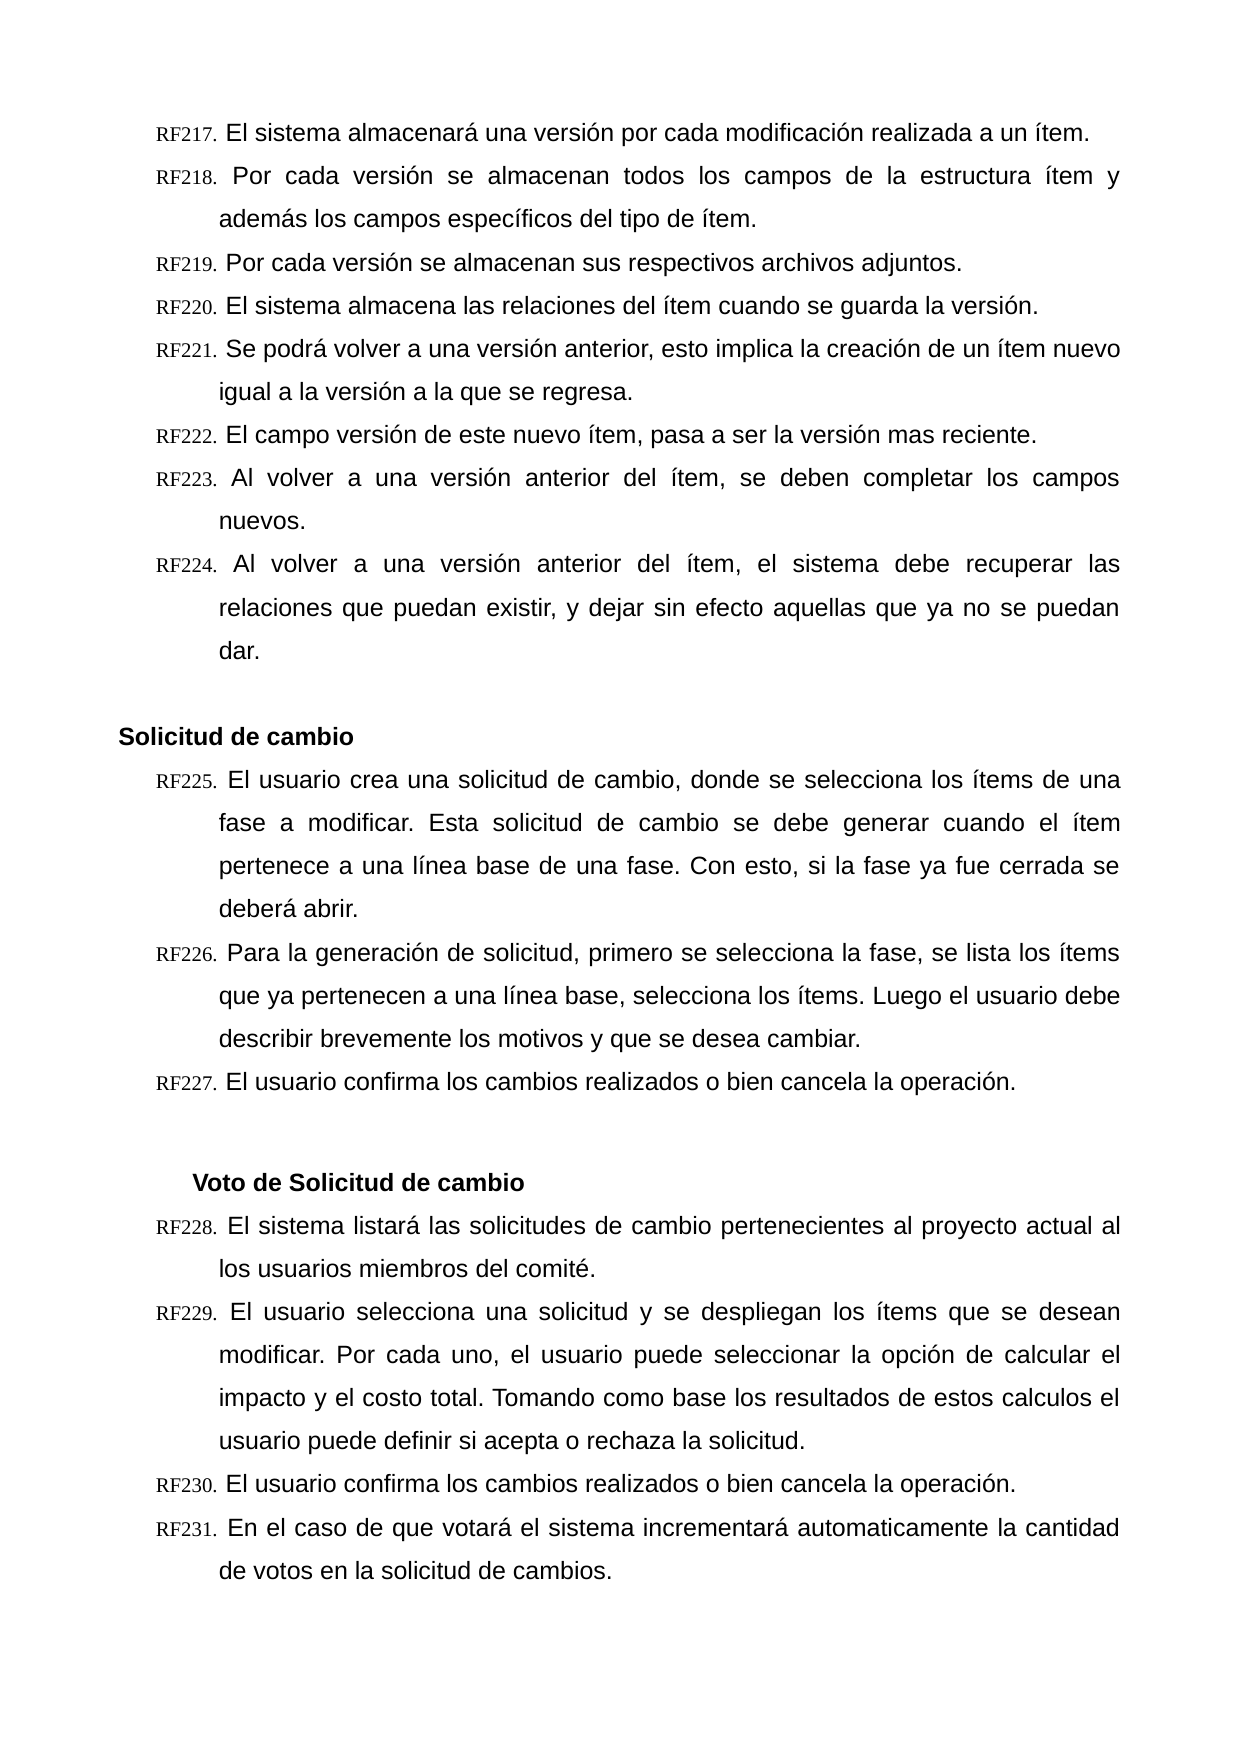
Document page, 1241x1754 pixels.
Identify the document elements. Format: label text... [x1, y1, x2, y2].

list Se podrá volver a una versión anterior, esto implica la creación de un ítem nuevo igual a la versión a la que se regresa. [156, 334, 1122, 406]
text Solicitud de cambio [118, 722, 1122, 751]
list El usuario selecciona una solicitud y se despliegan los ítems que se desean modificar. Por cada uno, el usuario puede seleccionar la opción de calcular el impacto y el costo total. Tomando como base los resultados de estos calculos el usuario puede definir si acepta o rechaza la solicitud. [156, 1297, 1122, 1455]
list El usuario crea una solicitud de cambio, donde se selecciona los ítems de una fase a modificar. Esta solicitud de cambio se debe generar cuando el ítem pertenece a una línea base de una fase. Con esto, si la fase ya fue cerrada se deberá abrir. [156, 765, 1122, 923]
list Para la generación de solicitud, primero se selecciona la fase, se lista los ítems que ya pertenecen a una línea base, selecciona los ítems. Luego el usuario debe describir brevemente los motivos y que se desea cambiar. [156, 937, 1122, 1052]
list El usuario confirma los cambios realizados o bien cancela la operación. [156, 1469, 1122, 1498]
list Al volver a una versión anterior del ítem, el sistema debe recuperar las relaciones que puedan existir, y dejar sin efecto aquellas que ya no se puedan dar. [156, 549, 1122, 664]
list Por cada versión se almacenan sus respectivos archivos adjuntos. [156, 247, 1122, 276]
list En el caso de que votará el sistema incrementará automaticamente la cantidad de votos en la solicitud de cambios. [156, 1512, 1122, 1584]
list El sistema almacenará una versión por cada modificación realizada a un ítem. [156, 118, 1122, 147]
list El campo versión de este nuevo ítem, pasa a ser la versión mas reciente. [156, 420, 1122, 449]
list El usuario confirma los cambios realizados o bien cancela la operación. [156, 1067, 1122, 1096]
list El sistema listará las solicitudes de cambio pertenecientes al proyecto actual al los usuarios miembros del comité. [156, 1211, 1122, 1282]
list Al volver a una versión anterior del ítem, se deben completar los campos nuevos. [156, 463, 1122, 535]
text Voto de Solicitud de cambio [118, 1167, 1122, 1196]
list Por cada versión se almacenan todos los campos de la estructura ítem y además los campos específicos del tipo de ítem. [156, 161, 1122, 233]
list El sistema almacena las relaciones del ítem cuando se guarda la versión. [156, 291, 1122, 319]
